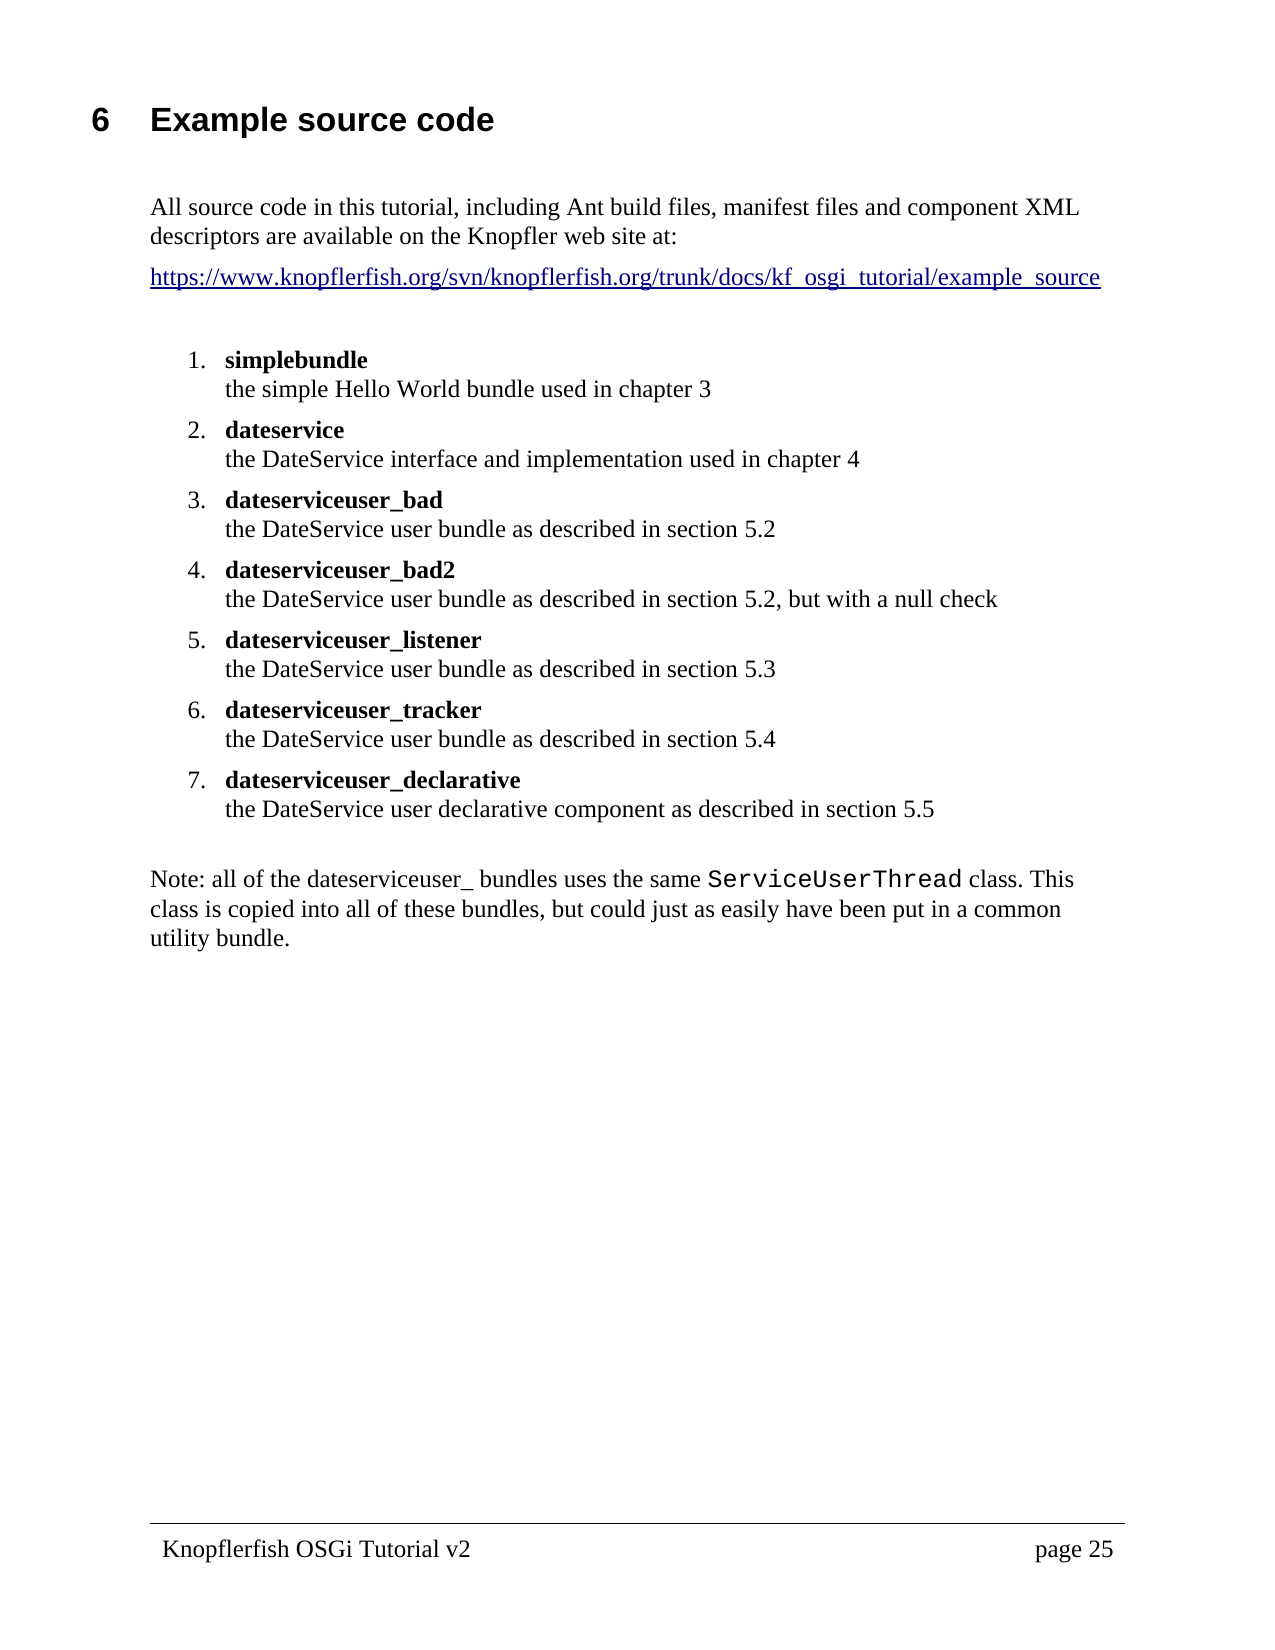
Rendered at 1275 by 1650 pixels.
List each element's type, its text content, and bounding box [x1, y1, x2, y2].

text Note: all of the dateserviceuser_ bundles uses the same ServiceUserThread class. This class is copied into all of these bundles, but could just as easily have been put in a common utility bundle. [150, 864, 1125, 952]
list dateserviceuser_declarative the DateService user declarative component as described in section 5.5 [187, 765, 1125, 822]
list dateserviceuser_bad2 the DateService user bundle as described in section 5.2, but with a null check [187, 555, 1125, 612]
text All source code in this tutorial, including Ant build files, manifest files and component XML descriptors are available on the Knopfler web site at: [150, 192, 1125, 250]
list dateservice the DateService interface and implementation used in chapter 4 [187, 415, 1125, 472]
subtitle Example source code [91, 100, 1125, 139]
list dateserviceuser_bad the DateService user bundle as described in section 5.2 [187, 485, 1125, 542]
list dateserviceuser_tracker the DateService user bundle as described in section 5.4 [187, 695, 1125, 752]
list simplebundle the simple Hello World bundle used in chapter 3 [187, 345, 1125, 402]
text https://www.knopflerfish.org/svn/knopflerfish.org/trunk/docs/kf_osgi_tutorial/example_source [150, 262, 1125, 291]
list dateserviceuser_listener the DateService user bundle as described in section 5.3 [187, 625, 1125, 682]
